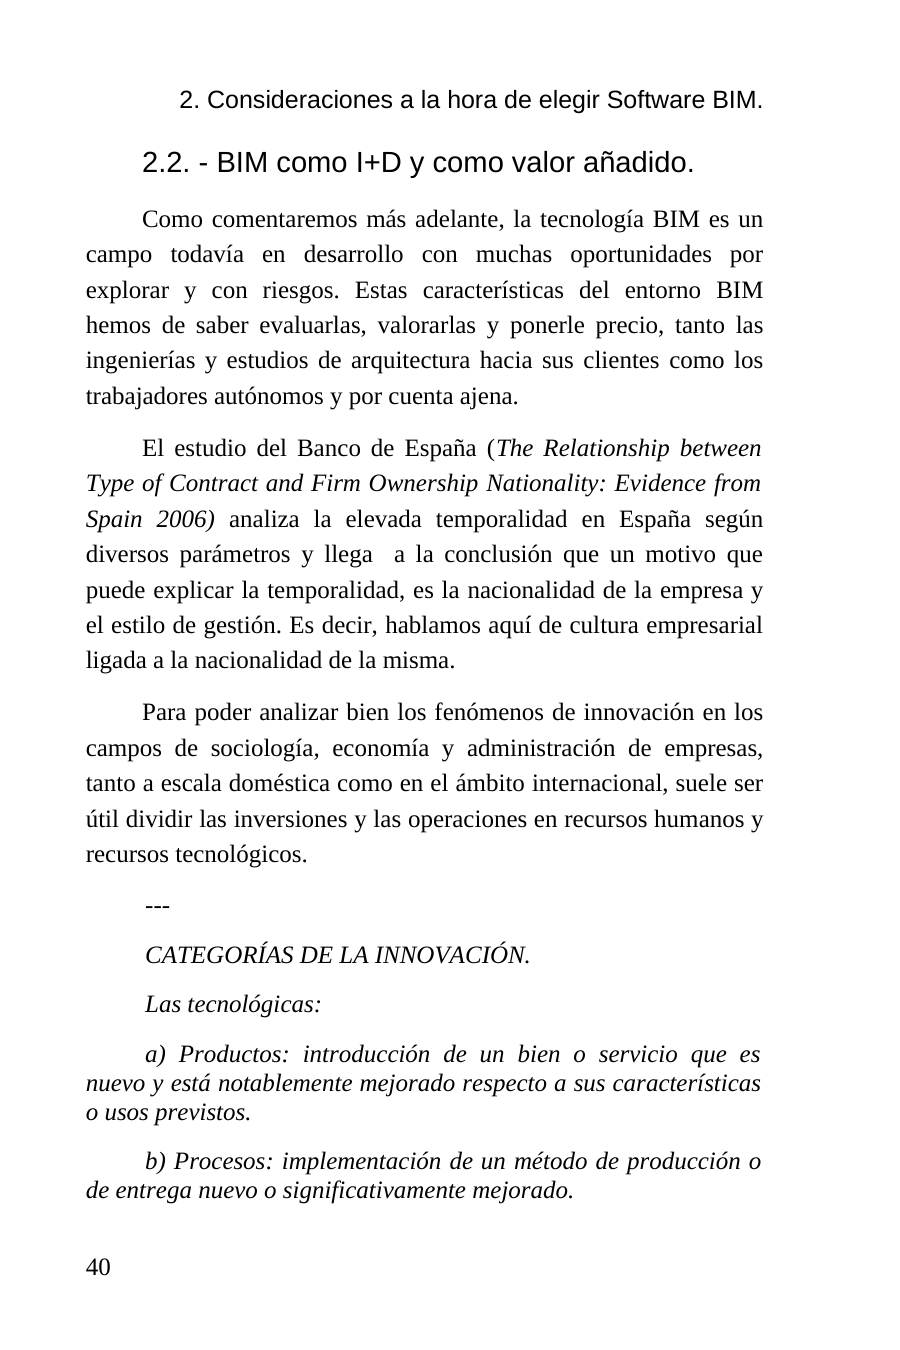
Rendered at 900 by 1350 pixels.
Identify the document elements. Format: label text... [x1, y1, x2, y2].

text b) Procesos: implementación de un método de producción o de entrega nuevo o significativamente mejorado. [86, 1146, 764, 1204]
text --- [86, 890, 764, 919]
subtitle 2.2. - BIM como I+D y como valor añadido. [86, 144, 764, 178]
text a) Productos: introducción de un bien o servicio que es nuevo y está notablemente mejorado respecto a sus características o usos previstos. [86, 1039, 764, 1125]
text Para poder analizar bien los fenómenos de innovación en los campos de sociología, economía y administración de empresas, tanto a escala doméstica como en el ámbito internacional, suele ser útil dividir las inversiones y las operaciones en recursos humanos y recursos tecnológicos. [86, 692, 764, 869]
text Como comentaremos más adelante, la tecnología BIM es un campo todavía en desarrollo con muchas oportunidades por explorar y con riesgos. Estas características del entorno BIM hemos de saber evaluarlas, valorarlas y ponerle precio, tanto las ingenierías y estudios de arquitectura hacia sus clientes como los trabajadores autónomos y por cuenta ajena. [86, 199, 764, 411]
text CATEGORÍAS DE LA INNOVACIÓN. [86, 940, 764, 969]
text Las tecnológicas: [86, 989, 764, 1018]
text El estudio del Banco de España (The Relationship between Type of Contract and Firm Ownership Nationality: Evidence from Spain 2006) analiza la elevada temporalidad en España según diversos parámetros y llega a la conclusión que un motivo que puede explicar la temporalidad, es la nacionalidad de la empresa y el estilo de gestión. Es decir, hablamos aquí de cultura empresarial ligada a la nacionalidad de la misma. [86, 428, 764, 676]
